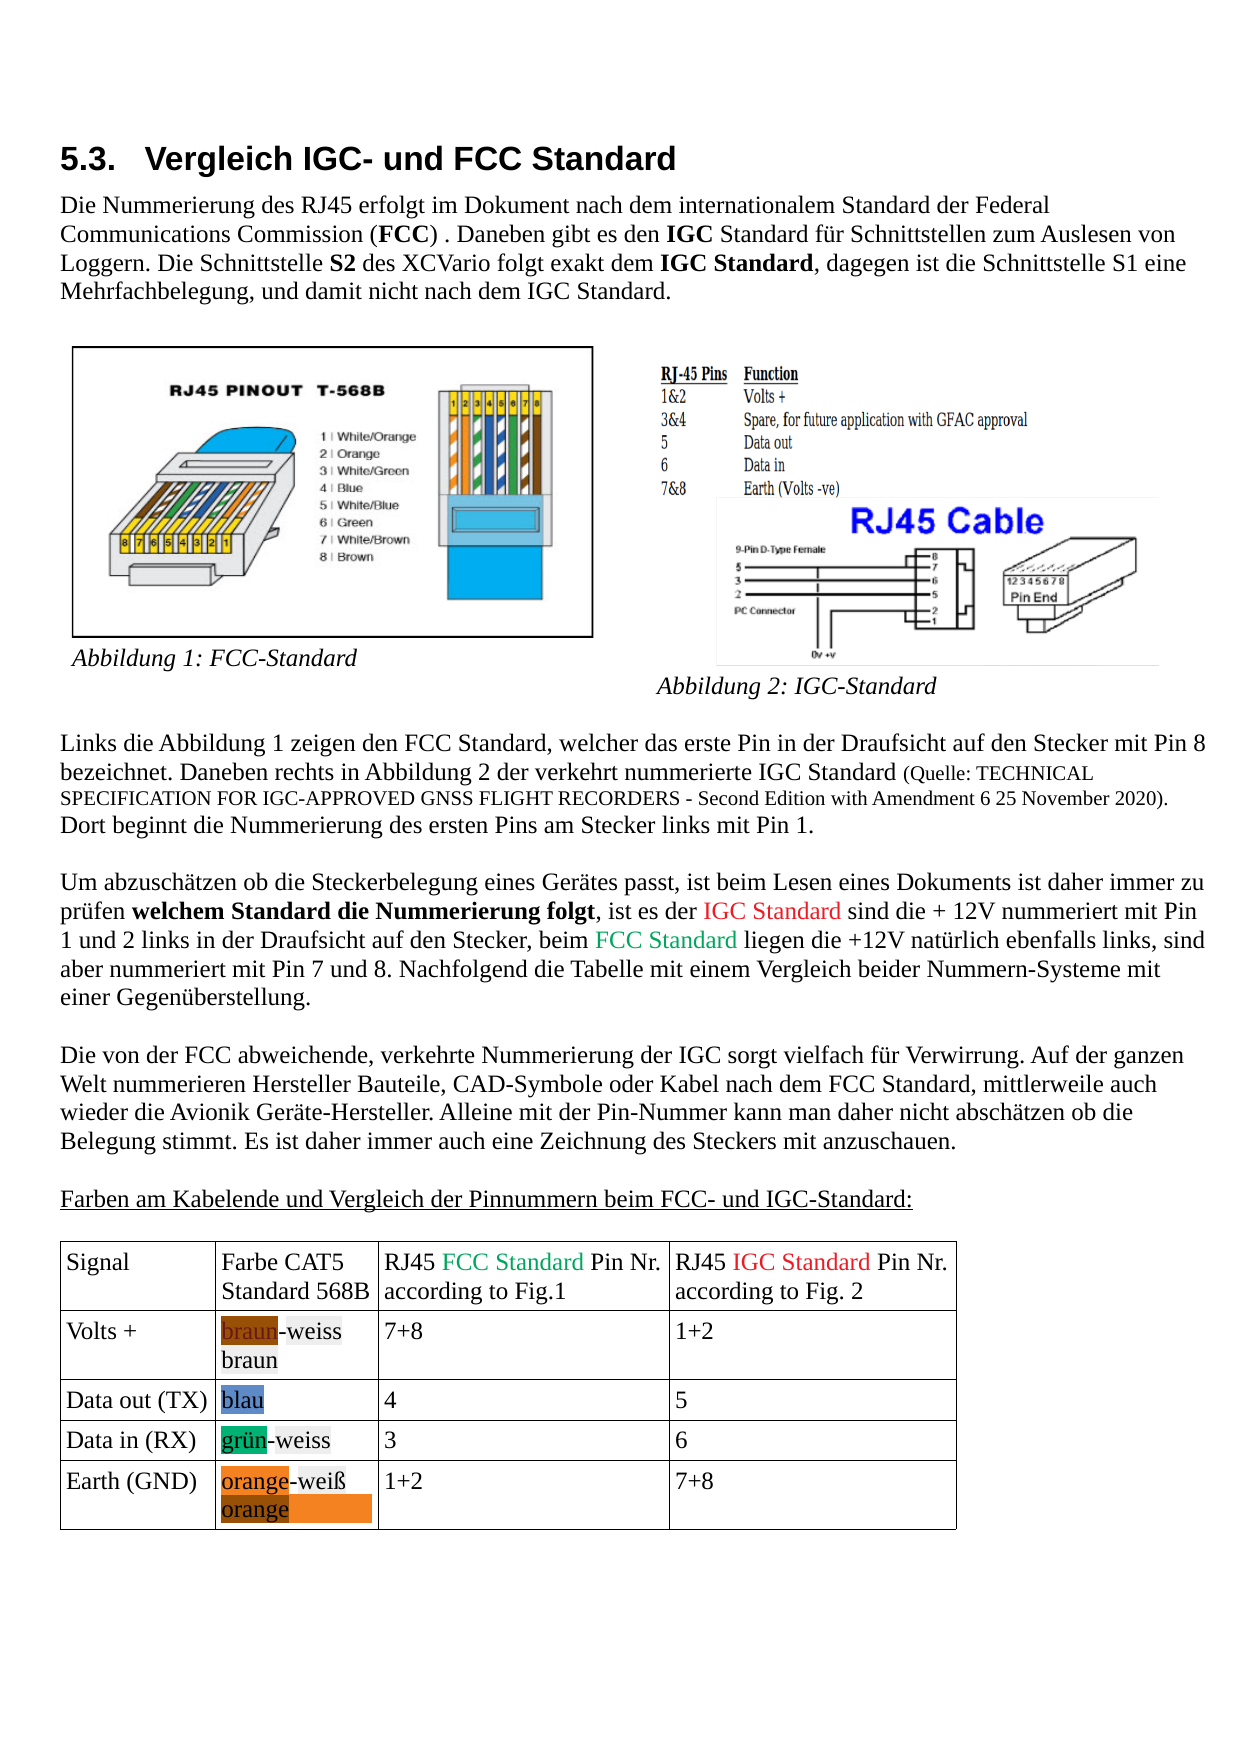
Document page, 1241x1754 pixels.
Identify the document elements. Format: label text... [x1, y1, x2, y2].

table_cell Data out (TX) [61, 1380, 215, 1420]
table_header RJ45 FCC Standard Pin Nr. according to Fig.1 [379, 1242, 669, 1310]
table_cell 1+2 [670, 1311, 956, 1379]
text Um abzuschätzen ob die Steckerbelegung eines Gerätes passt, ist beim Lesen eines Dokuments ist daher immer zu prüfen welchem Standard die Nummerierung folgt, ist es der IGC Standard sind die + 12V nummeriert mit Pin 1 und 2 links in der Draufsicht auf den Stecker, beim FCC Standard liegen die +12V natürlich ebenfalls links, sind aber nummeriert mit Pin 7 und 8. Nachfolgend die Tabelle mit einem Vergleich beider Nummern-Systeme mit einer Gegenüberstellung. [60, 867, 1207, 1011]
table_cell 3 [379, 1421, 669, 1460]
table_cell Earth (GND) [61, 1461, 215, 1529]
table_cell 7+8 [670, 1461, 956, 1529]
table_cell 5 [670, 1380, 956, 1420]
table_cell 4 [379, 1380, 669, 1420]
text Farben am Kabelende und Vergleich der Pinnummern beim FCC- und IGC-Standard: [60, 1184, 1207, 1212]
table_header Farbe CAT5 Standard 568B [216, 1242, 378, 1310]
table_cell 7+8 [379, 1311, 669, 1379]
text Die Nummerierung des RJ45 erfolgt im Dokument nach dem internationalem Standard der Federal Communications Commission (FCC) . Daneben gibt es den IGC Standard für Schnittstellen zum Auslesen von Loggern. Die Schnittstelle S2 des XCVario folgt exakt dem IGC Standard, dagegen ist die Schnittstelle S1 eine Mehrfachbelegung, und damit nicht nach dem IGC Standard. [60, 190, 1207, 305]
table_cell 6 [670, 1421, 956, 1460]
text Links die Abbildung 1 zeigen den FCC Standard, welcher das erste Pin in der Draufsicht auf den Stecker mit Pin 8 bezeichnet. Daneben rechts in Abbildung 2 der verkehrt nummerierte IGC Standard (Quelle: TECHNICAL SPECIFICATION FOR IGC-APPROVED GNSS FLIGHT RECORDERS - Second Edition with Amendment 6 25 November 2020). Dort beginnt die Nummerierung des ersten Pins am Stecker links mit Pin 1. [60, 728, 1207, 839]
table_cell braun-weiss braun [216, 1311, 378, 1379]
subtitle Vergleich IGC- und FCC Standard [60, 139, 1207, 178]
table_cell Data in (RX) [61, 1421, 215, 1460]
table_cell blau [216, 1380, 378, 1420]
text Abbildung 2: IGC-Standard [657, 666, 1159, 700]
table_cell orange-weiß orange [216, 1461, 378, 1529]
table_header Signal [61, 1242, 215, 1310]
text Die von der FCC abweichende, verkehrte Nummerierung der IGC sorgt vielfach für Verwirrung. Auf der ganzen Welt nummerieren Hersteller Bauteile, CAD-Symbole oder Kabel nach dem FCC Standard, mittlerweile auch wieder die Avionik Geräte-Hersteller. Alleine mit der Pin-Nummer kann man daher nicht abschätzen ob die Belegung stimmt. Es ist daher immer auch eine Zeichnung des Steckers mit anzuschauen. [60, 1040, 1207, 1155]
table_cell grün-weiss [216, 1421, 378, 1460]
picture [71, 346, 594, 638]
text Abbildung 1: FCC-Standard [72, 638, 593, 671]
table_cell Volts + [61, 1311, 215, 1379]
picture [656, 358, 1159, 666]
table_header RJ45 IGC Standard Pin Nr. according to Fig. 2 [670, 1242, 956, 1310]
table_cell 1+2 [379, 1461, 669, 1529]
